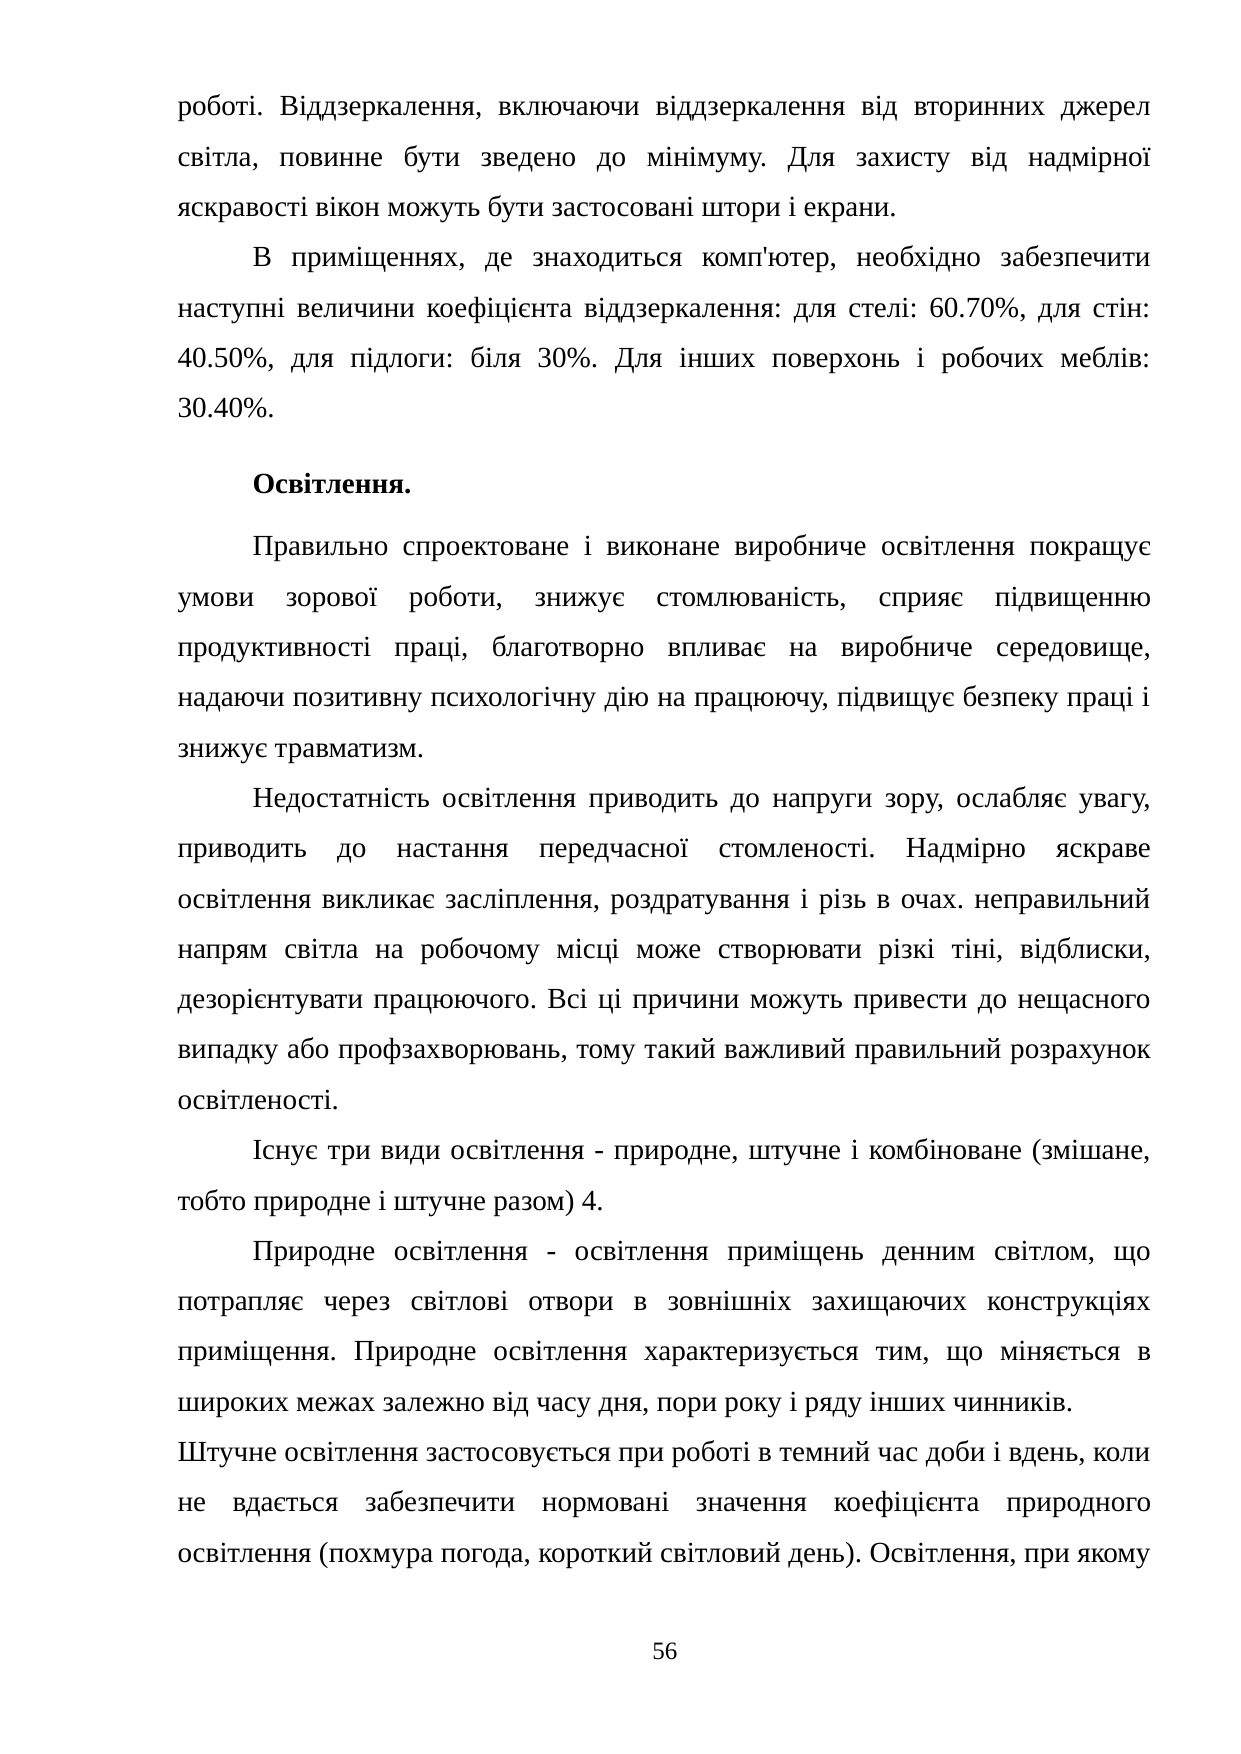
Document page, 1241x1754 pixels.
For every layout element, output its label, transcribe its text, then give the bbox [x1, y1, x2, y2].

text роботі. Віддзеркалення, включаючи віддзеркалення від вторинних джерел світла, повинне бути зведено до мінімуму. Для захисту від надмірної яскравості вікон можуть бути застосовані штори і екрани. [177, 88, 1152, 223]
subtitle Освітлення. [215, 466, 1152, 499]
text Недостатність освітлення приводить до напруги зору, ослабляє увагу, приводить до настання передчасної стомленості. Надмірно яскраве освітлення викликає засліплення, роздратування і різь в очах. неправильний напрям світла на робочому місці може створювати різкі тіні, відблиски, дезорієнтувати працюючого. Всі ці причини можуть привести до нещасного випадку або профзахворювань, тому такий важливий правильний розрахунок освітленості. [177, 780, 1152, 1116]
text Природне освітлення - освітлення приміщень денним світлом, що потрапляє через світлові отвори в зовнішніх захищаючих конструкціях приміщення. Природне освітлення характеризується тим, що міняється в широких межах залежно від часу дня, пори року і ряду інших чинників. [177, 1233, 1152, 1417]
text Правильно спроектоване і виконане виробниче освітлення покращує умови зорової роботи, знижує стомлюваність, сприяє підвищенню продуктивності праці, благотворно впливає на виробниче середовище, надаючи позитивну психологічну дію на працюючу, підвищує безпеку праці і знижує травматизм. [177, 528, 1152, 763]
text Штучне освітлення застосовується при роботі в темний час доби і вдень, коли не вдається забезпечити нормовані значення коефіцієнта природного освітлення (похмура погода, короткий світловий день). Освітлення, при якому [177, 1434, 1152, 1568]
text В приміщеннях, де знаходиться комп'ютер, необхідно забезпечити наступні величини коефіцієнта віддзеркалення: для стелі: 60.70%, для стін: 40.50%, для підлоги: біля 30%. Для інших поверхонь і робочих меблів: 30.40%. [177, 239, 1152, 424]
text Існує три види освітлення - природне, штучне і комбіноване (змішане, тобто природне і штучне разом) 4. [177, 1132, 1152, 1216]
